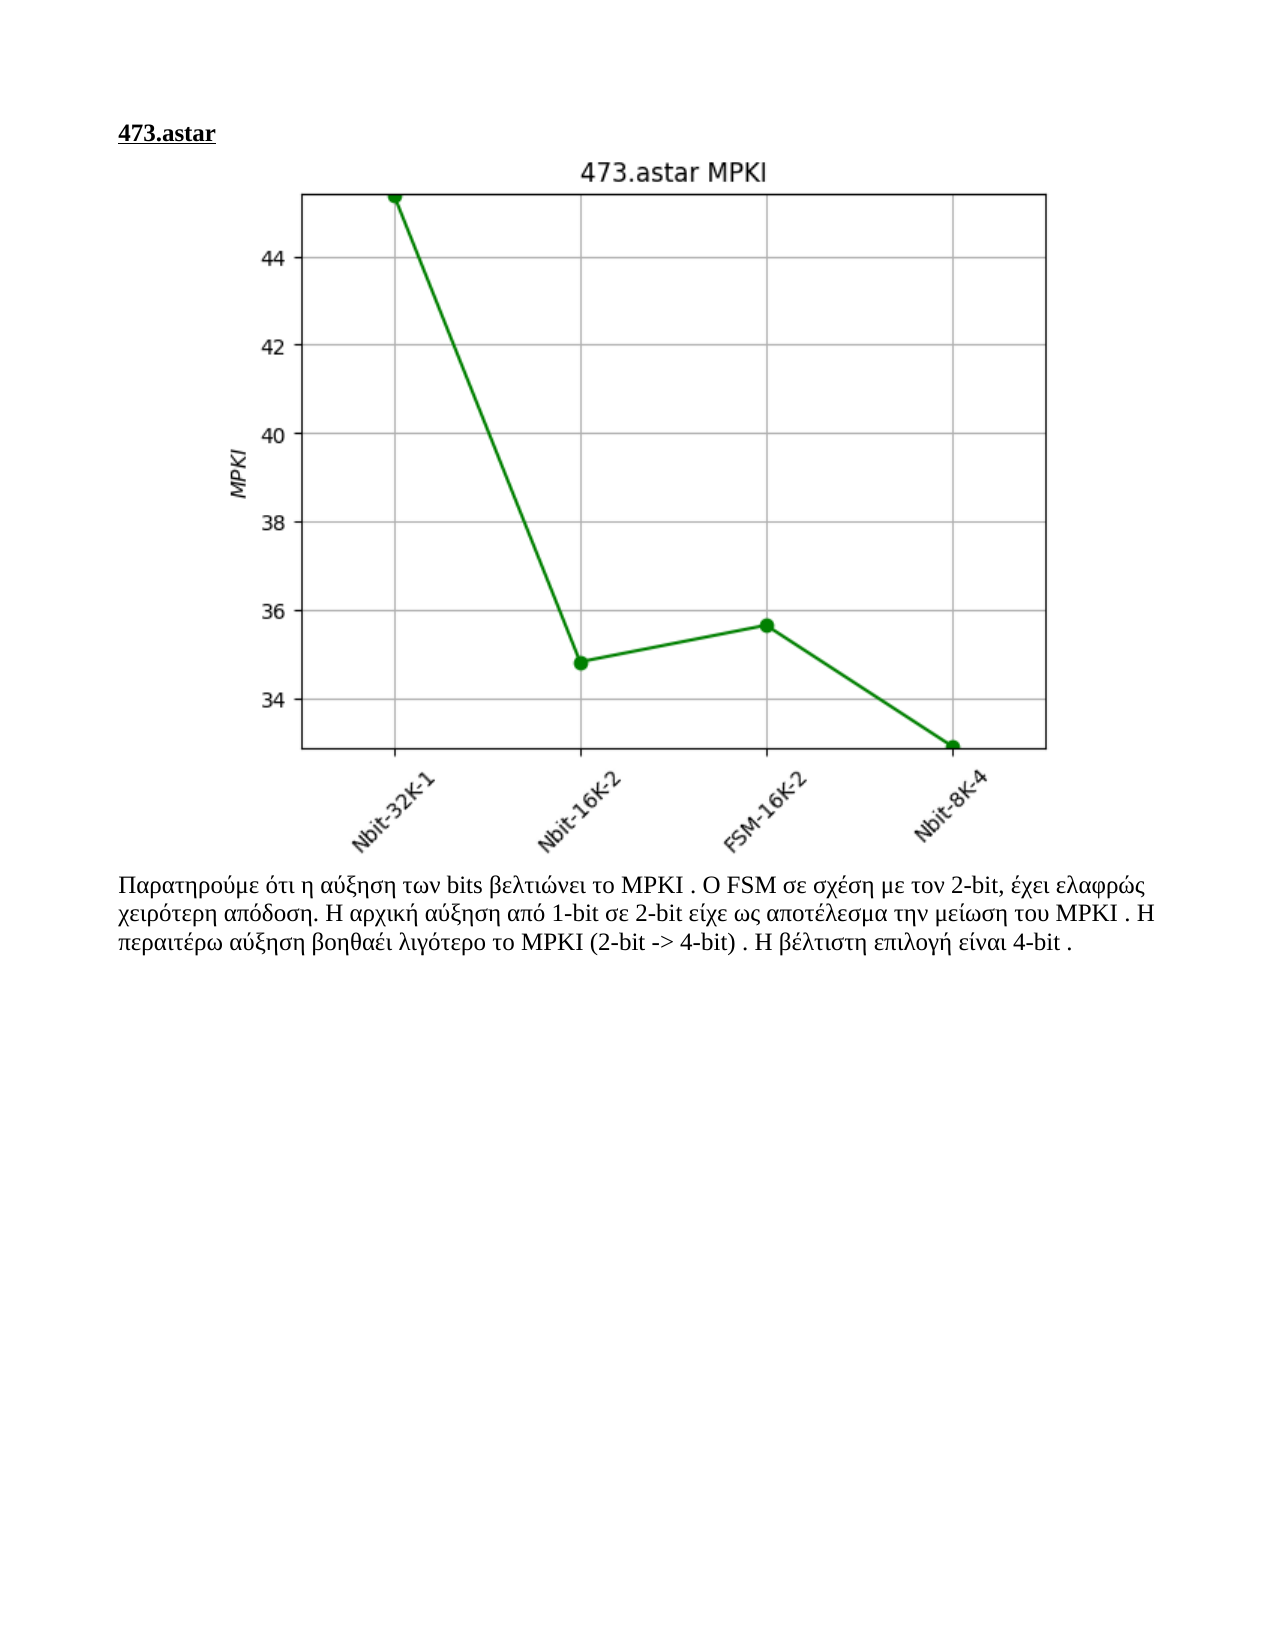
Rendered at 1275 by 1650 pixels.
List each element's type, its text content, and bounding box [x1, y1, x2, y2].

text Παρατηρούμε ότι η αύξηση των bits βελτιώνει το MPKI . Ο FSM σε σχέση με τον 2-bit, έχει ελαφρώς χειρότερη απόδοση. Η αρχική αύξηση από 1-bit σε 2-bit είχε ως αποτέλεσμα την μείωση του MPKI . Η περαιτέρω αύξηση βοηθαέι λιγότερο το MPKI (2-bit -> 4-bit) . Η βέλτιστη επιλογή είναι 4-bit . [118, 147, 1157, 956]
picture [216, 146, 1059, 870]
text 473.astar [118, 118, 1157, 147]
